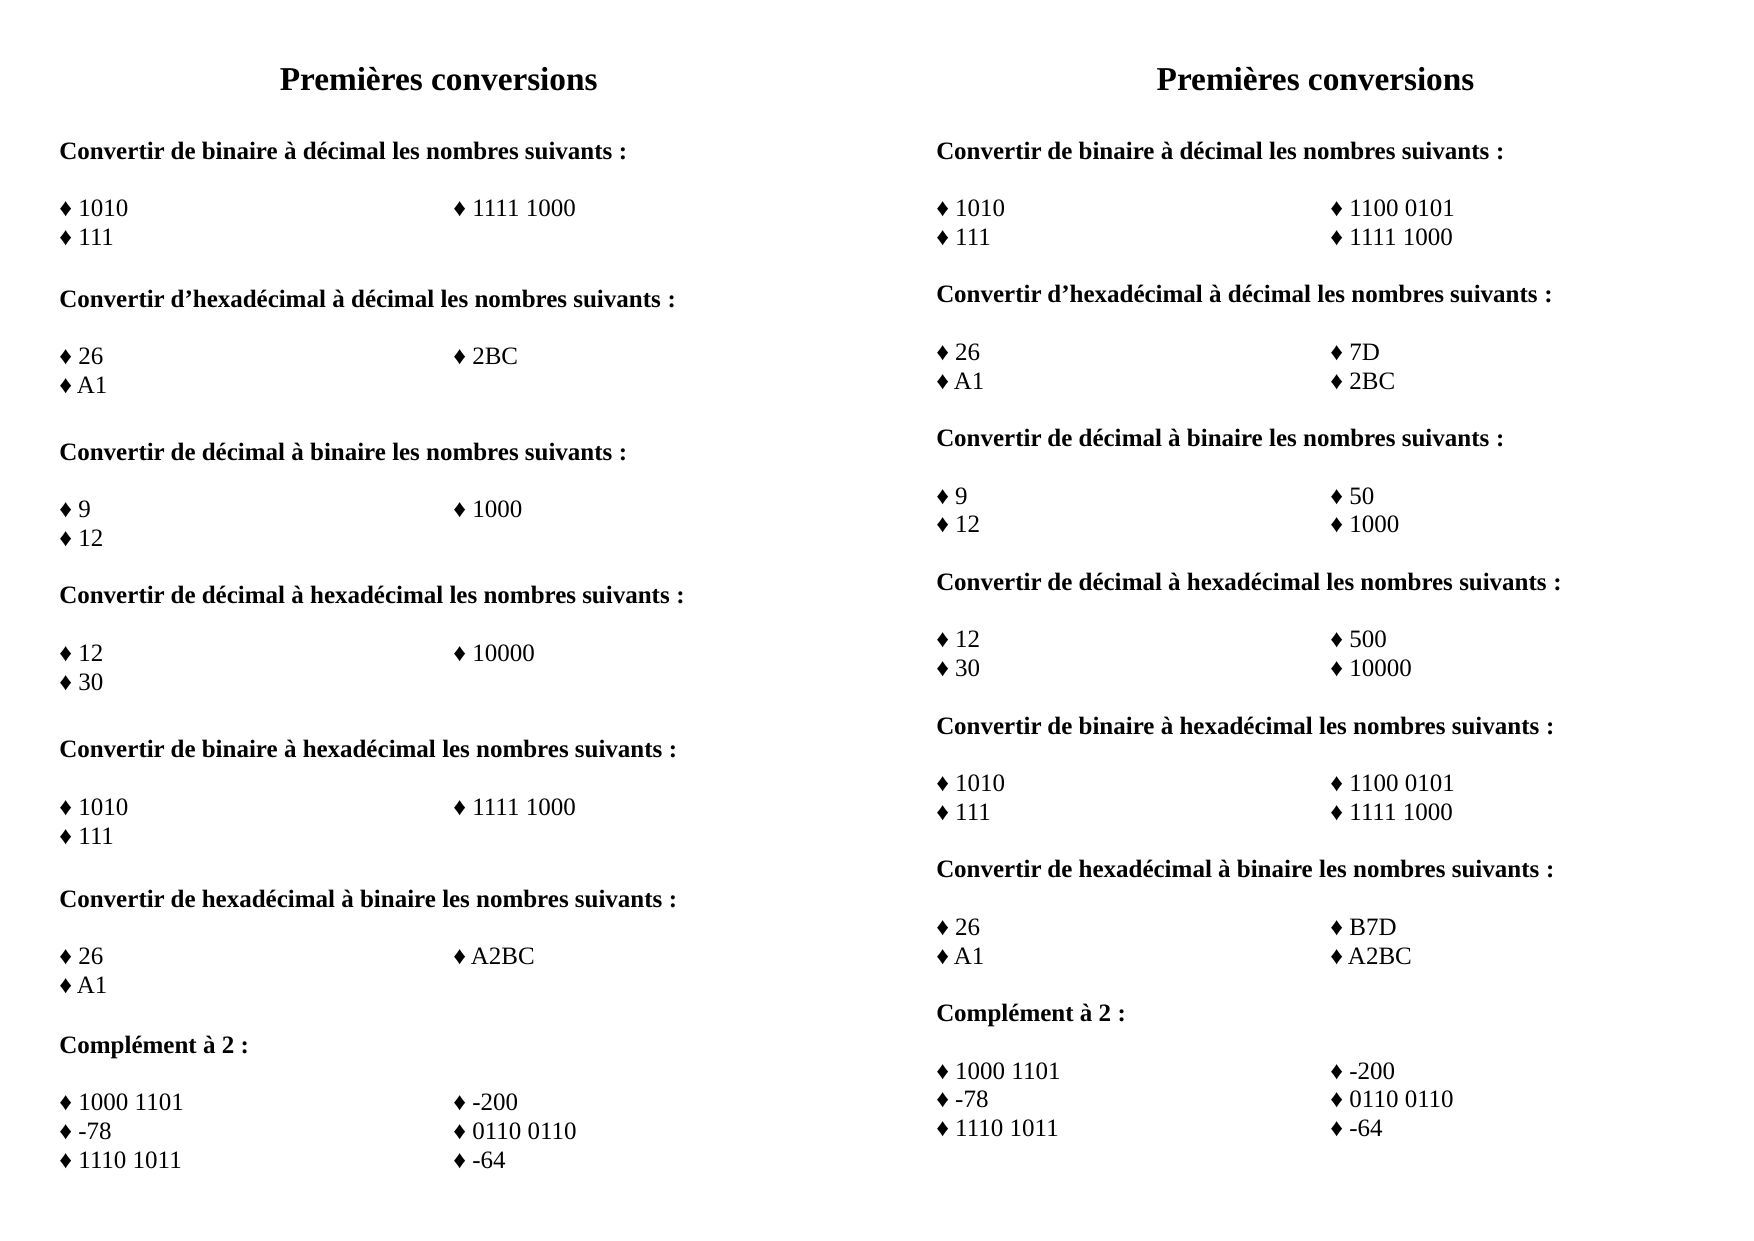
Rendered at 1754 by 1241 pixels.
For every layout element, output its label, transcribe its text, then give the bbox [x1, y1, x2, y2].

text ♦ 1110 1011 [59, 1145, 424, 1174]
text ♦ -64 [453, 1145, 818, 1174]
text ♦ 9 [936, 481, 1301, 509]
text Premières conversions [936, 59, 1695, 97]
text ♦ 1111 1000 [453, 792, 818, 821]
text ♦ 12 [59, 638, 424, 667]
text ♦ 7D [1330, 337, 1695, 366]
text ♦ 10000 [1330, 653, 1695, 682]
text ♦ A1 [936, 941, 1301, 969]
text ♦ 1111 1000 [453, 193, 818, 222]
text ♦ 26 [936, 912, 1301, 941]
text ♦ 12 [59, 523, 424, 552]
text ♦ 1000 [1330, 509, 1695, 538]
text ♦ 30 [59, 667, 424, 695]
text ♦ 1000 1101 [936, 1056, 1301, 1084]
text ♦ 1000 [453, 494, 818, 523]
text Convertir de hexadécimal à binaire les nombres suivants : [936, 854, 1695, 883]
text ♦ 2BC [453, 341, 818, 370]
text ♦ 0110 0110 [453, 1116, 818, 1145]
text Complément à 2 : [59, 1030, 818, 1059]
text ♦ 0110 0110 [1330, 1084, 1695, 1113]
text ♦ 500 [1330, 624, 1695, 653]
text ♦ A1 [936, 366, 1301, 394]
text ♦ 1010 [936, 768, 1301, 797]
text ♦ 2BC [1330, 366, 1695, 394]
text Convertir de hexadécimal à binaire les nombres suivants : [59, 884, 818, 912]
text ♦ 111 [59, 821, 424, 849]
text ♦ A2BC [453, 941, 818, 970]
text ♦ B7D [1330, 912, 1695, 941]
text Convertir de décimal à binaire les nombres suivants : [59, 437, 818, 466]
text ♦ 30 [936, 653, 1301, 682]
text ♦ 50 [1330, 481, 1695, 509]
text ♦ 12 [936, 624, 1301, 653]
text ♦ 26 [936, 337, 1301, 366]
text Convertir d’hexadécimal à décimal les nombres suivants : [936, 279, 1695, 308]
text ♦ 1110 1011 [936, 1113, 1301, 1142]
text ♦ 1100 0101 [1330, 193, 1695, 222]
text ♦ A1 [59, 970, 424, 999]
text Convertir de binaire à hexadécimal les nombres suivants : [936, 711, 1695, 739]
text ♦ 1100 0101 [1330, 768, 1695, 797]
text ♦ 111 [59, 222, 424, 251]
text Convertir de binaire à hexadécimal les nombres suivants : [59, 734, 818, 763]
text ♦ -64 [1330, 1113, 1695, 1142]
text Premières conversions [59, 59, 818, 97]
text ♦ 26 [59, 941, 424, 970]
text Convertir de binaire à décimal les nombres suivants : [59, 136, 818, 164]
text ♦ A1 [59, 370, 424, 399]
text Convertir de décimal à hexadécimal les nombres suivants : [59, 580, 818, 609]
text ♦ 10000 [453, 638, 818, 667]
text ♦ 1010 [936, 193, 1301, 222]
text ♦ -200 [453, 1087, 818, 1116]
text ♦ 1010 [59, 193, 424, 222]
text ♦ 111 [936, 797, 1301, 826]
text Convertir de binaire à décimal les nombres suivants : [936, 136, 1695, 164]
text ♦ 1111 1000 [1330, 797, 1695, 826]
text Complément à 2 : [936, 998, 1695, 1027]
text ♦ 26 [59, 341, 424, 370]
text ♦ -78 [936, 1084, 1301, 1113]
text ♦ 1111 1000 [1330, 222, 1695, 251]
text Convertir de décimal à binaire les nombres suivants : [936, 423, 1695, 452]
text ♦ -200 [1330, 1056, 1695, 1084]
text ♦ 1000 1101 [59, 1087, 424, 1116]
text ♦ A2BC [1330, 941, 1695, 969]
text ♦ 111 [936, 222, 1301, 251]
text Convertir d’hexadécimal à décimal les nombres suivants : [59, 284, 818, 312]
text ♦ 12 [936, 509, 1301, 538]
text Convertir de décimal à hexadécimal les nombres suivants : [936, 567, 1695, 596]
text ♦ 1010 [59, 792, 424, 821]
text ♦ -78 [59, 1116, 424, 1145]
text ♦ 9 [59, 494, 424, 523]
